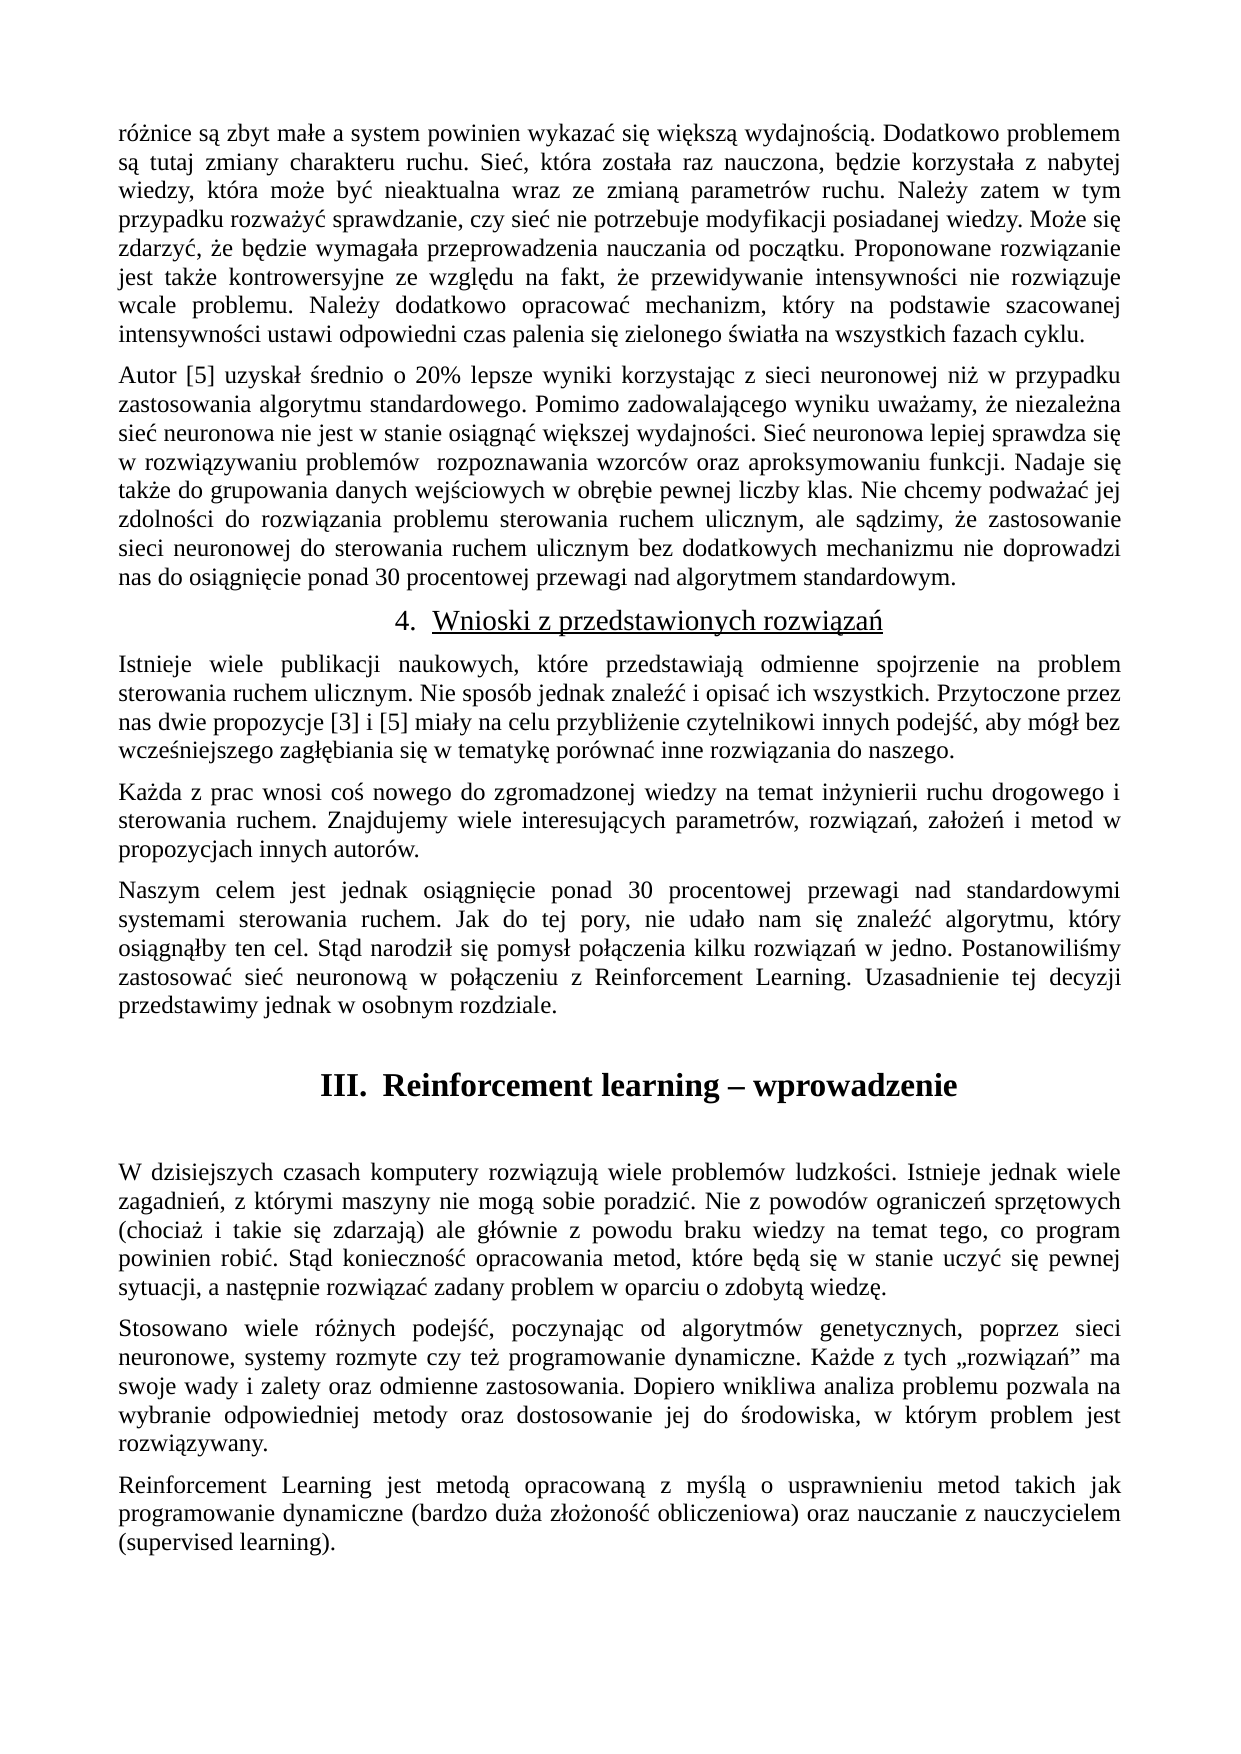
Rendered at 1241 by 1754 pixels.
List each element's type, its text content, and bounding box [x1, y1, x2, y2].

list Reinforcement Learning jest metodą opracowaną z myślą o usprawnieniu metod takich jak programowanie dynamiczne (bardzo duża złożoność obliczeniowa) oraz nauczanie z nauczycielem (supervised learning). [118, 1470, 1122, 1556]
list Stosowano wiele różnych podejść, poczynając od algorytmów genetycznych, poprzez sieci neuronowe, systemy rozmyte czy też programowanie dynamiczne. Każde z tych „rozwiązań” ma swoje wady i zalety oraz odmienne zastosowania. Dopiero wnikliwa analiza problemu pozwala na wybranie odpowiedniej metody oraz dostosowanie jej do środowiska, w którym problem jest rozwiązywany. [118, 1313, 1122, 1457]
text różnice są zbyt małe a system powinien wykazać się większą wydajnością. Dodatkowo problemem są tutaj zmiany charakteru ruchu. Sieć, która została raz nauczona, będzie korzystała z nabytej wiedzy, która może być nieaktualna wraz ze zmianą parametrów ruchu. Należy zatem w tym przypadku rozważyć sprawdzanie, czy sieć nie potrzebuje modyfikacji posiadanej wiedzy. Może się zdarzyć, że będzie wymagała przeprowadzenia nauczania od początku. Proponowane rozwiązanie jest także kontrowersyjne ze względu na fakt, że przewidywanie intensywności nie rozwiązuje wcale problemu. Należy dodatkowo opracować mechanizm, który na podstawie szacowanej intensywności ustawi odpowiedni czas palenia się zielonego światła na wszystkich fazach cyklu. [118, 118, 1122, 348]
text Naszym celem jest jednak osiągnięcie ponad 30 procentowej przewagi nad standardowymi systemami sterowania ruchem. Jak do tej pory, nie udało nam się znaleźć algorytmu, który osiągnąłby ten cel. Stąd narodził się pomysł połączenia kilku rozwiązań w jedno. Postanowiliśmy zastosować sieć neuronową w połączeniu z Reinforcement Learning. Uzasadnienie tej decyzji przedstawimy jednak w osobnym rozdziale. [118, 875, 1122, 1019]
list W dzisiejszych czasach komputery rozwiązują wiele problemów ludzkości. Istnieje jednak wiele zagadnień, z którymi maszyny nie mogą sobie poradzić. Nie z powodów ograniczeń sprzętowych (chociaż i takie się zdarzają) ale głównie z powodu braku wiedzy na temat tego, co program powinien robić. Stąd konieczność opracowania metod, które będą się w stanie uczyć się pewnej sytuacji, a następnie rozwiązać zadany problem w oparciu o zdobytą wiedzę. [118, 1157, 1122, 1301]
list Reinforcement learning – wprowadzenie [156, 1065, 1122, 1103]
text Każda z prac wnosi coś nowego do zgromadzonej wiedzy na temat inżynierii ruchu drogowego i sterowania ruchem. Znajdujemy wiele interesujących parametrów, rozwiązań, założeń i metod w propozycjach innych autorów. [118, 777, 1122, 863]
text Istnieje wiele publikacji naukowych, które przedstawiają odmienne spojrzenie na problem sterowania ruchem ulicznym. Nie sposób jednak znaleźć i opisać ich wszystkich. Przytoczone przez nas dwie propozycje [3] i [5] miały na celu przybliżenie czytelnikowi innych podejść, aby mógł bez wcześniejszego zagłębiania się w tematykę porównać inne rozwiązania do naszego. [118, 649, 1122, 764]
text Autor [5] uzyskał średnio o 20% lepsze wyniki korzystając z sieci neuronowej niż w przypadku zastosowania algorytmu standardowego. Pomimo zadowalającego wyniku uważamy, że niezależna sieć neuronowa nie jest w stanie osiągnąć większej wydajności. Sieć neuronowa lepiej sprawdza się w rozwiązywaniu problemów rozpoznawania wzorców oraz aproksymowaniu funkcji. Nadaje się także do grupowania danych wejściowych w obrębie pewnej liczby klas. Nie chcemy podważać jej zdolności do rozwiązania problemu sterowania ruchem ulicznym, ale sądzimy, że zastosowanie sieci neuronowej do sterowania ruchem ulicznym bez dodatkowych mechanizmu nie doprowadzi nas do osiągnięcie ponad 30 procentowej przewagi nad algorytmem standardowym. [118, 361, 1122, 591]
list Wnioski z przedstawionych rozwiązań [156, 603, 1122, 637]
